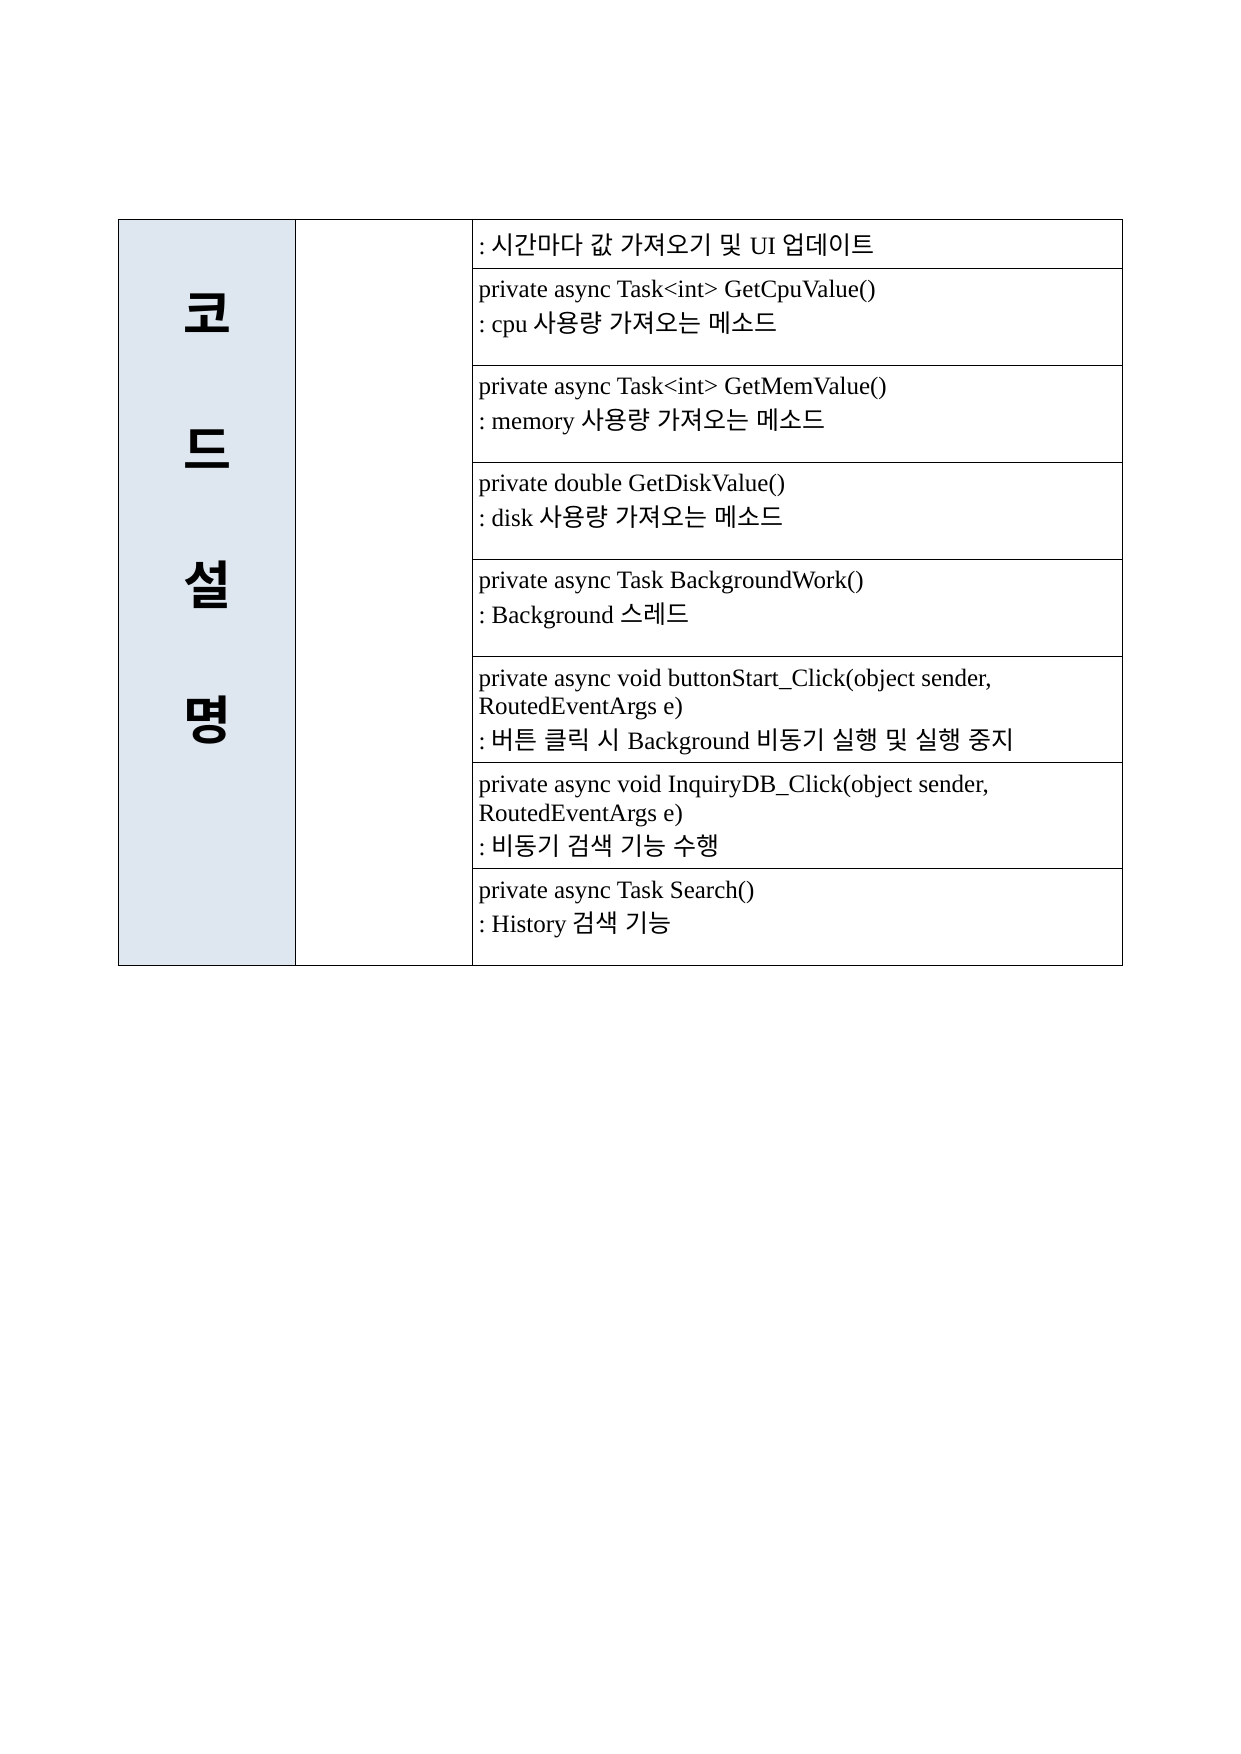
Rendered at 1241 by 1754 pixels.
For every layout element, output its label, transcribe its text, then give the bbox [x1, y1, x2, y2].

table_cell private async Task<int> GetMemValue() : memory 사용량 가져오는 메소드 [473, 366, 1122, 462]
table_cell private async Task BackgroundWork() : Background 스레드 [473, 560, 1122, 656]
table_cell private async Task Search() : History 검색 기능 [473, 869, 1122, 965]
table_cell : 시간마다 값 가져오기 및 UI 업데이트 [473, 220, 1122, 267]
table_cell [296, 220, 472, 965]
table_header 코 드 설 명 [119, 220, 295, 965]
table_cell private async void buttonStart_Click(object sender, RoutedEventArgs e) : 버튼 클릭 시 Background 비동기 실행 및 실행 중지 [473, 657, 1122, 762]
table_cell private async void InquiryDB_Click(object sender, RoutedEventArgs e) : 비동기 검색 기능 수행 [473, 763, 1122, 868]
table_cell private async Task<int> GetCpuValue() : cpu 사용량 가져오는 메소드 [473, 269, 1122, 364]
table_cell private double GetDiskValue() : disk 사용량 가져오는 메소드 [473, 463, 1122, 559]
